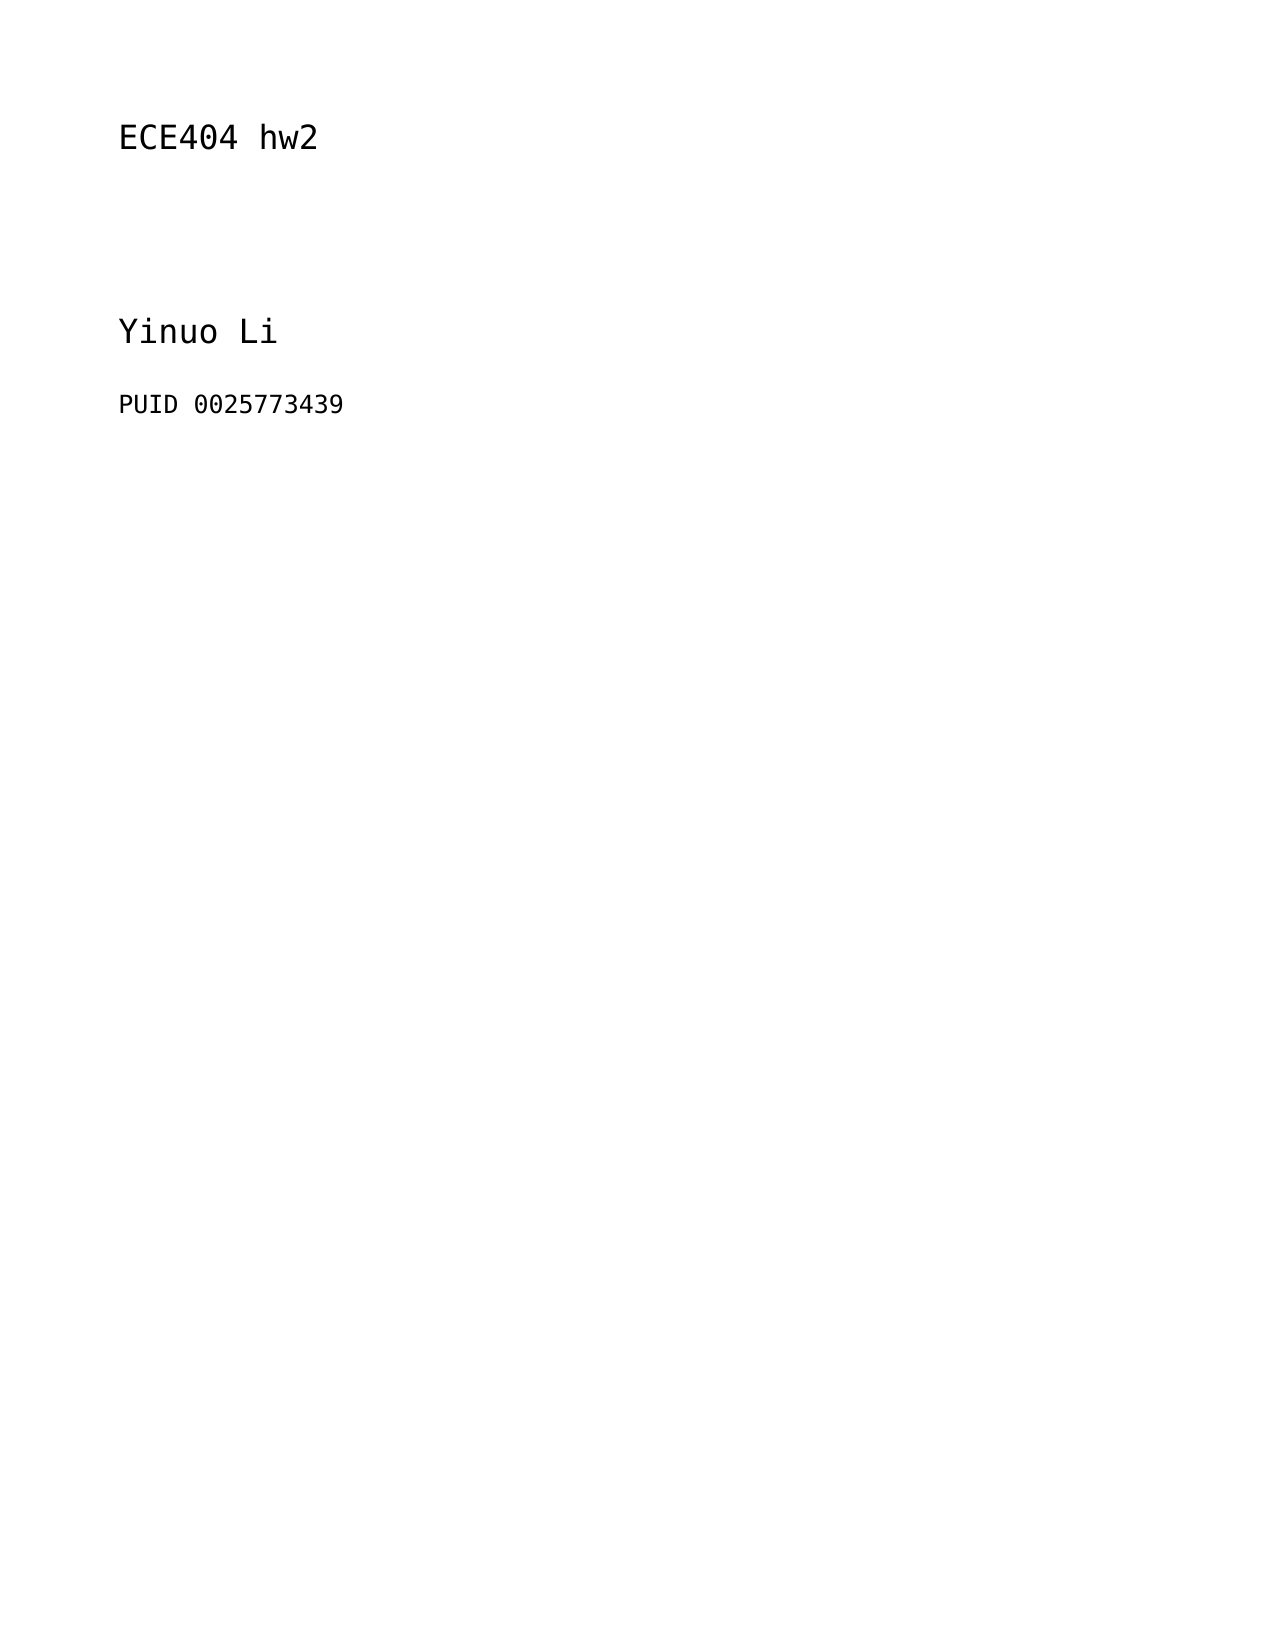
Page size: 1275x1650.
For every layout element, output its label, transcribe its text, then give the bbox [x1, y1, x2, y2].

text Yinuo Li [118, 312, 1157, 351]
text ECE404 hw2 [118, 118, 1157, 157]
text PUID 0025773439 [118, 390, 1157, 419]
